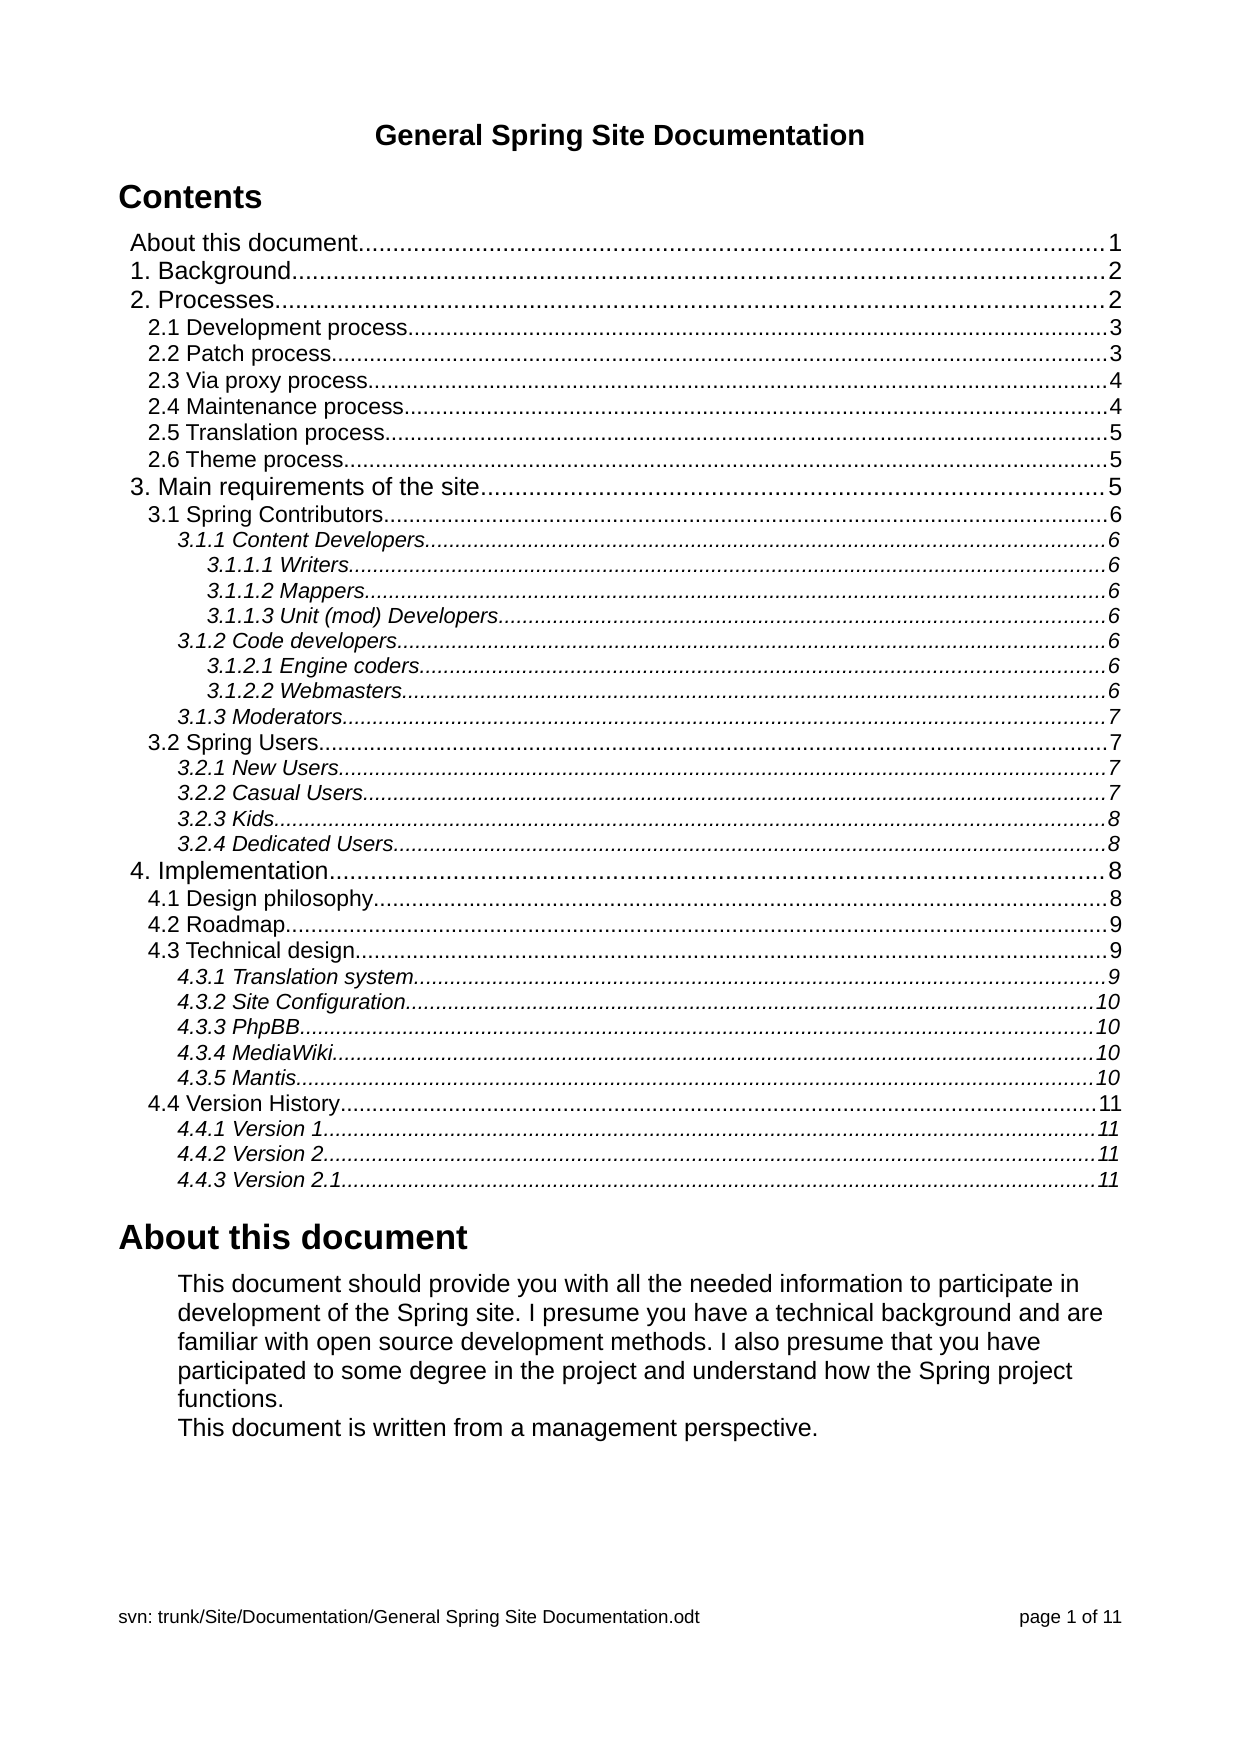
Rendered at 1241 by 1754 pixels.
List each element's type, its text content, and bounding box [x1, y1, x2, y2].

text 2.2 Patch process 3 [148, 340, 1122, 367]
text 3.1.1.1 Writers 6 [207, 552, 1122, 577]
text This document should provide you with all the needed information to participate in development of the Spring site. I presume you have a technical background and are familiar with open source development methods. I also presume that you have participated to some degree in the project and understand how the Spring project functions. This document is written from a management perspective. [177, 1269, 1122, 1442]
text 4.4.2 Version 2 11 [177, 1141, 1122, 1167]
text 4.2 Roadmap 9 [148, 911, 1122, 937]
text 4.4.1 Version 1 11 [177, 1116, 1122, 1141]
text 4.1 Design philosophy 8 [148, 885, 1122, 911]
text 4.3.5 Mantis 10 [177, 1064, 1122, 1090]
text 4. Implementation 8 [130, 856, 1122, 885]
text 4.4 Version History 11 [148, 1090, 1122, 1116]
text 3.1.1 Content Developers 6 [177, 527, 1122, 552]
text 2.6 Theme process 5 [148, 446, 1122, 472]
text 3.1.2.1 Engine coders 6 [207, 653, 1122, 678]
text 3.2.3 Kids 8 [177, 806, 1122, 831]
text 2.3 Via proxy process 4 [148, 367, 1122, 393]
text General Spring Site Documentation [118, 118, 1122, 152]
text 3. Main requirements of the site 5 [130, 472, 1122, 501]
text 3.1.1.3 Unit (mod) Developers 6 [207, 603, 1122, 628]
text 4.3 Technical design 9 [148, 937, 1122, 964]
text 4.3.4 MediaWiki 10 [177, 1039, 1122, 1064]
text 3.2 Spring Users 7 [148, 729, 1122, 755]
text 3.2.2 Casual Users 7 [177, 780, 1122, 806]
text 2.4 Maintenance process 4 [148, 393, 1122, 419]
text 4.3.2 Site Configuration 10 [177, 989, 1122, 1014]
text 1. Background 2 [130, 256, 1122, 285]
text 3.1.2 Code developers 6 [177, 628, 1122, 653]
subtitle Contents [118, 177, 1122, 215]
text 2.5 Translation process 5 [148, 419, 1122, 446]
text 3.1.3 Moderators 7 [177, 703, 1122, 729]
text 3.1.1.2 Mappers 6 [207, 577, 1122, 603]
text 3.1 Spring Contributors 6 [148, 501, 1122, 527]
text 3.2.4 Dedicated Users 8 [177, 831, 1122, 856]
text 2. Processes 2 [130, 285, 1122, 314]
text About this document 1 [130, 228, 1122, 256]
text 3.1.2.2 Webmasters 6 [207, 678, 1122, 703]
text 4.3.1 Translation system 9 [177, 964, 1122, 989]
text 4.3.3 PhpBB 10 [177, 1014, 1122, 1039]
subtitle About this document [118, 1217, 1122, 1257]
text 4.4.3 Version 2.1 11 [177, 1167, 1122, 1192]
text 2.1 Development process 3 [148, 314, 1122, 340]
text 3.2.1 New Users 7 [177, 755, 1122, 780]
